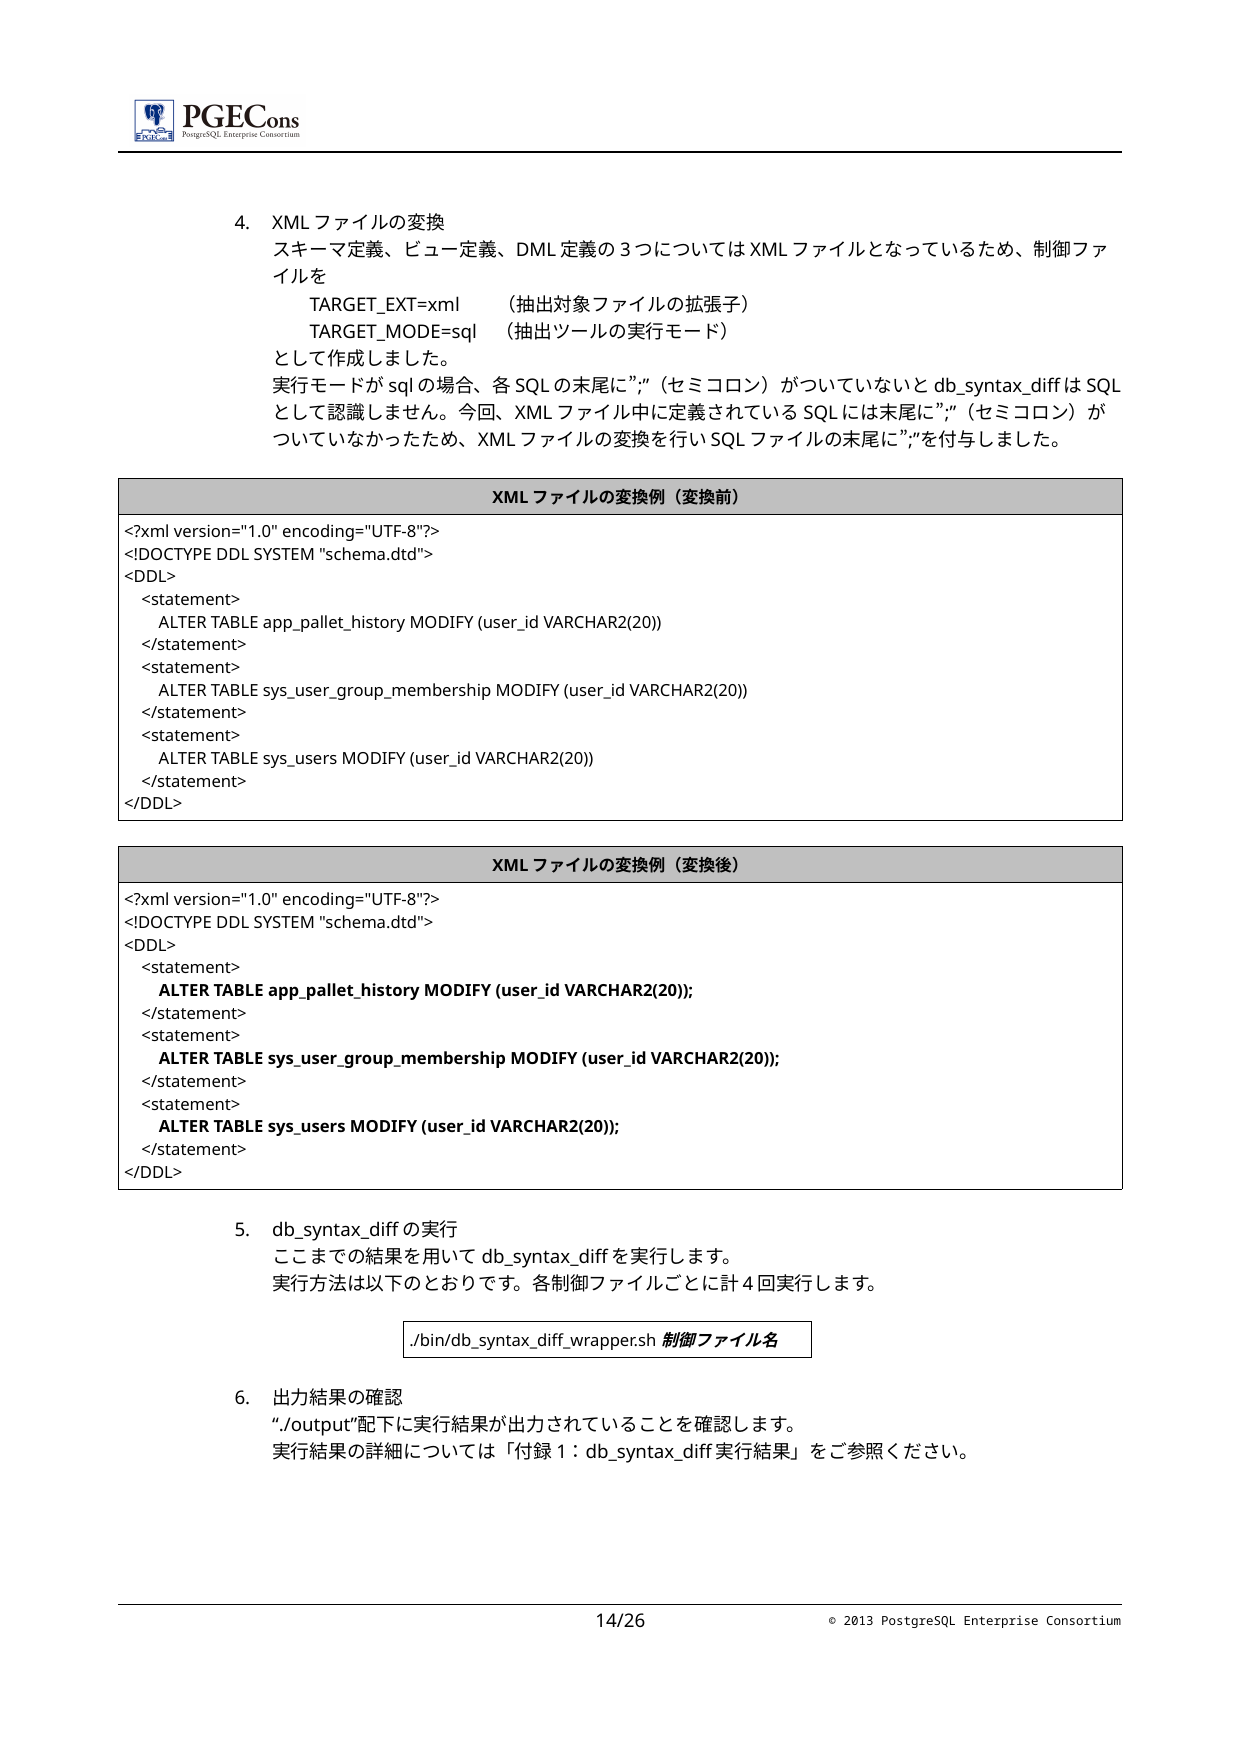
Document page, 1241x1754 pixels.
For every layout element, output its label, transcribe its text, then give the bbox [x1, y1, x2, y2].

list db_syntax_diffの実行 [234, 1214, 1122, 1241]
table_header XMLファイルの変換例（変換後） [119, 847, 1122, 882]
list として作成しました。 [234, 343, 1122, 371]
table_cell <?xml version="1.0" encoding="UTF-8"?> <!DOCTYPE DDL SYSTEM "schema.dtd"> <DDL> <statement> ALTER TABLE app_pallet_history MODIFY (user_id VARCHAR2(20)); </statement> <statement> ALTER TABLE sys_user_group_membership MODIFY (user_id VARCHAR2(20)); </statement> <statement> ALTER TABLE sys_users MODIFY (user_id VARCHAR2(20)); </statement> </DDL> [119, 883, 1122, 1189]
list TARGET_EXT=xml （抽出対象ファイルの拡張子） [272, 289, 1122, 316]
list 実行方法は以下のとおりです。各制御ファイルごとに計4回実行します。 [234, 1269, 1122, 1296]
table_cell <?xml version="1.0" encoding="UTF-8"?> <!DOCTYPE DDL SYSTEM "schema.dtd"> <DDL> <statement> ALTER TABLE app_pallet_history MODIFY (user_id VARCHAR2(20)) </statement> <statement> ALTER TABLE sys_user_group_membership MODIFY (user_id VARCHAR2(20)) </statement> <statement> ALTER TABLE sys_users MODIFY (user_id VARCHAR2(20)) </statement> </DDL> [119, 515, 1122, 820]
list ここまでの結果を用いてdb_syntax_diffを実行します。 [234, 1241, 1122, 1269]
list スキーマ定義、ビュー定義、DML定義の3つについてはXMLファイルとなっているため、制御ファイルを [234, 235, 1122, 289]
table_header XMLファイルの変換例（変換前） [119, 479, 1122, 514]
list TARGET_MODE=sql （抽出ツールの実行モード） [272, 316, 1122, 343]
list XMLファイルの変換 [234, 208, 1122, 235]
list 出力結果の確認 [234, 1383, 1122, 1410]
table_header ./bin/db_syntax_diff_wrapper.sh 制御ファイル名 [404, 1322, 811, 1357]
picture [128, 94, 306, 147]
list 実行モードがsqlの場合、各SQLの末尾に”;”（セミコロン）がついていないとdb_syntax_diffはSQLとして認識しません。今回、XMLファイル中に定義されているSQLには末尾に”;”（セミコロン）がついていなかったため、XMLファイルの変換を行いSQLファイルの末尾に”;”を付与しました。 [234, 371, 1122, 452]
list “./output”配下に実行結果が出力されていることを確認します。 [234, 1410, 1122, 1437]
list 実行結果の詳細については「付録1：db_syntax_diff実行結果」をご参照ください。 [234, 1437, 1122, 1464]
